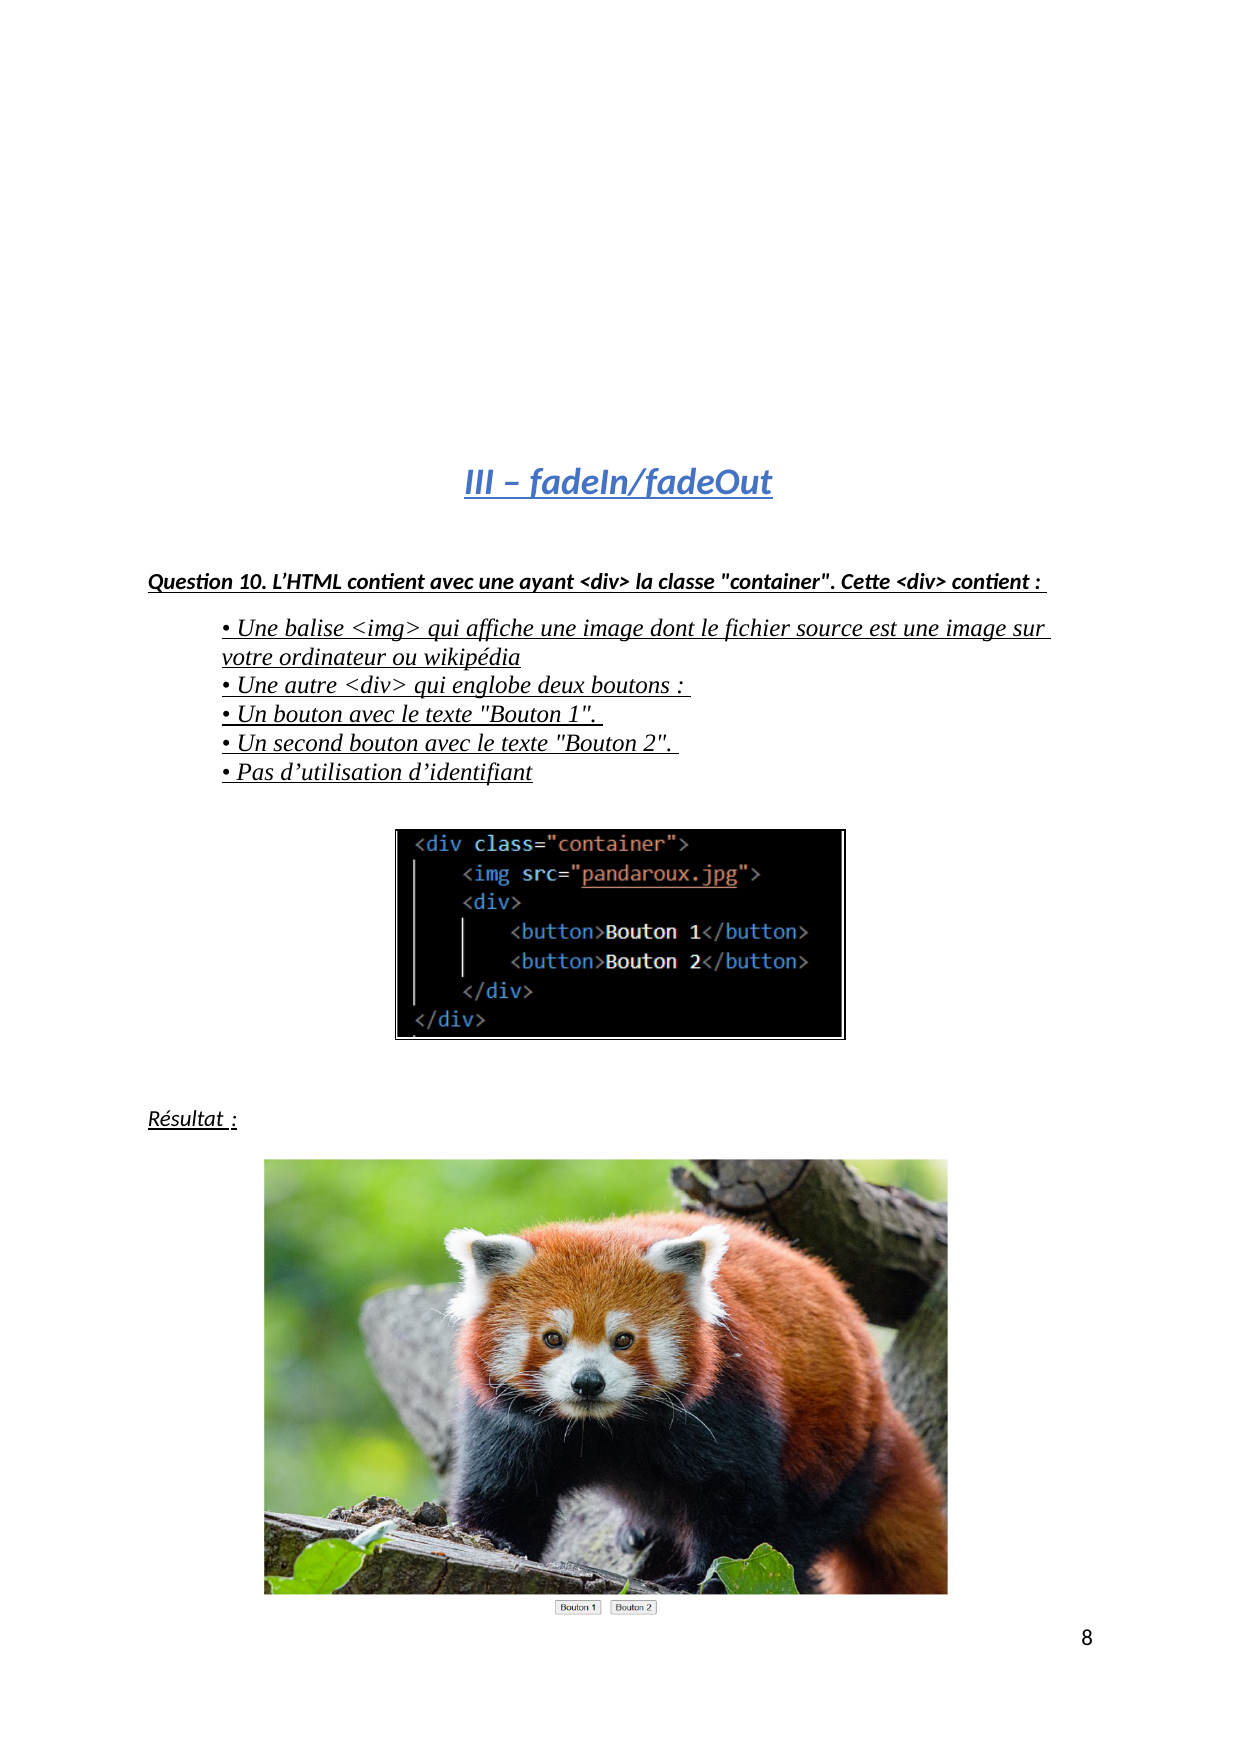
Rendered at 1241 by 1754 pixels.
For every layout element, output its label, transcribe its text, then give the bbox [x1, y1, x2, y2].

subtitle Question 10. L’HTML contient avec une ayant <div> la classe "container". Cette <div> contient : [148, 567, 1093, 596]
text Résultat : [148, 1104, 1093, 1132]
text • Pas d’utilisation d’identifiant [221, 757, 1093, 786]
text • Une balise <img> qui affiche une image dont le fichier source est une image sur votre ordinateur ou wikipédia [221, 613, 1093, 671]
subtitle III – fadeIn/fadeOut [148, 458, 1093, 504]
text • Un bouton avec le texte "Bouton 1". [221, 699, 1093, 728]
text • Un second bouton avec le texte "Bouton 2". [221, 728, 1093, 757]
text • Une autre <div> qui englobe deux boutons : [221, 671, 1093, 699]
